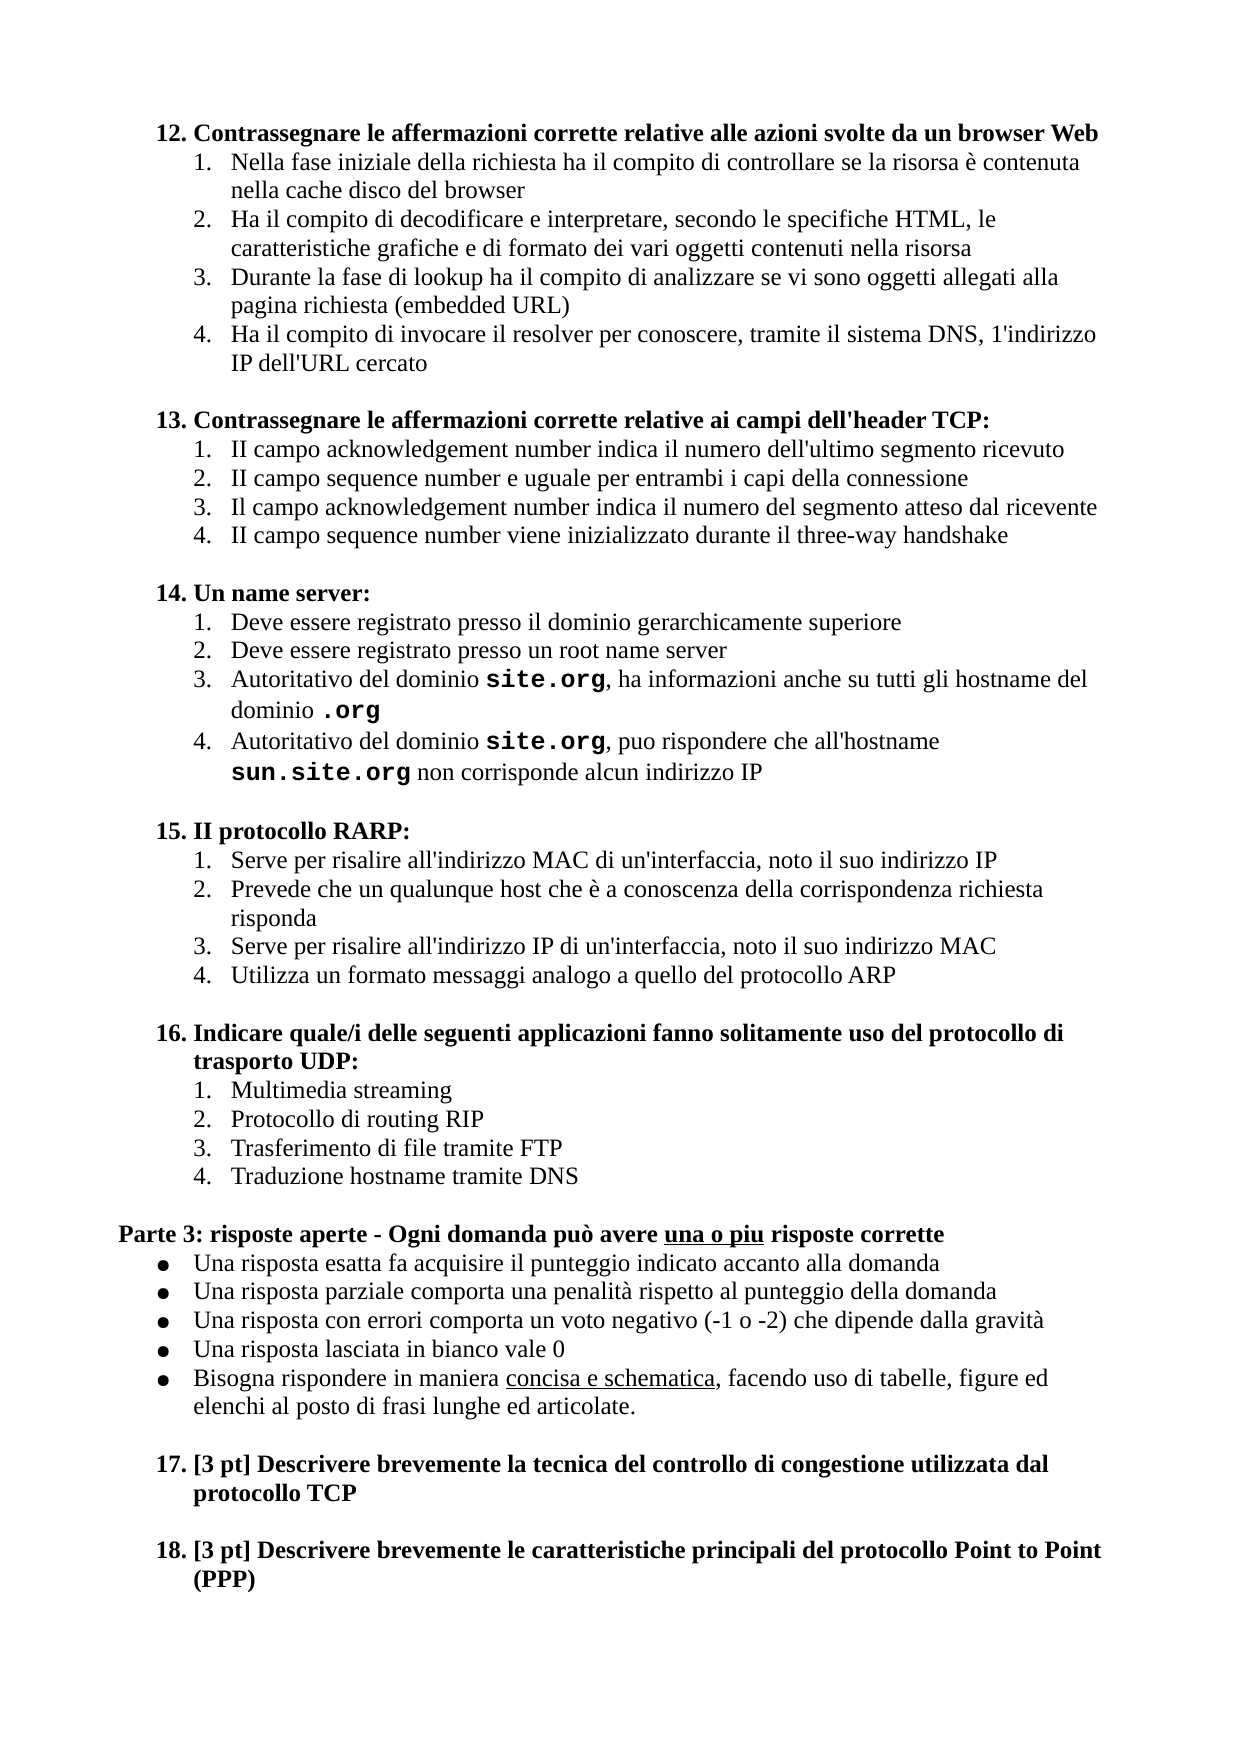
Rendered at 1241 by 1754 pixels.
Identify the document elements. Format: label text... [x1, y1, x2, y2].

list Ha il compito di decodificare e interpretare, secondo le specifiche HTML, le caratteristiche grafiche e di formato dei vari oggetti contenuti nella risorsa [193, 204, 1122, 262]
list Traduzione hostname tramite DNS [193, 1161, 1122, 1190]
list II campo sequence number e uguale per entrambi i capi della connessione [193, 463, 1122, 492]
list Multimedia streaming [193, 1075, 1122, 1104]
list Nella fase iniziale della richiesta ha il compito di controllare se la risorsa è contenuta nella cache disco del browser [193, 147, 1122, 204]
list Una risposta lasciata in bianco vale 0 [156, 1334, 1122, 1363]
list Una risposta con errori comporta un voto negativo (-1 o -2) che dipende dalla gravità [156, 1305, 1122, 1334]
list Il campo acknowledgement number indica il numero del segmento atteso dal ricevente [193, 492, 1122, 521]
list Utilizza un formato messaggi analogo a quello del protocollo ARP [193, 960, 1122, 989]
list Serve per risalire all'indirizzo IP di un'interfaccia, noto il suo indirizzo MAC [193, 931, 1122, 960]
list Autoritativo del dominio site.org, puo rispondere che all'hostname sun.site.org non corrisponde alcun indirizzo IP [193, 726, 1122, 788]
list Contrassegnare le affermazioni corrette relative ai campi dell'header TCP: [156, 406, 1122, 434]
list [3 pt] Descrivere brevemente le caratteristiche principali del protocollo Point to Point (PPP) [156, 1535, 1122, 1593]
text Parte 3: risposte aperte - Ogni domanda può avere una o piu risposte corrette [118, 1219, 1122, 1248]
list Durante la fase di lookup ha il compito di analizzare se vi sono oggetti allegati alla pagina richiesta (embedded URL) [193, 262, 1122, 319]
list Autoritativo del dominio site.org, ha informazioni anche su tutti gli hostname del dominio .org [193, 664, 1122, 726]
list Una risposta parziale comporta una penalità rispetto al punteggio della domanda [156, 1276, 1122, 1305]
list Un name server: [156, 578, 1122, 607]
list [3 pt] Descrivere brevemente la tecnica del controllo di congestione utilizzata dal protocollo TCP [156, 1449, 1122, 1506]
list Una risposta esatta fa acquisire il punteggio indicato accanto alla domanda [156, 1248, 1122, 1276]
list Serve per risalire all'indirizzo MAC di un'interfaccia, noto il suo indirizzo IP [193, 845, 1122, 874]
list Trasferimento di file tramite FTP [193, 1133, 1122, 1161]
list Bisogna rispondere in maniera concisa e schematica, facendo uso di tabelle, figure ed elenchi al posto di frasi lunghe ed articolate. [156, 1363, 1122, 1420]
list Protocollo di routing RIP [193, 1104, 1122, 1133]
list II campo sequence number viene inizializzato durante il three-way handshake [193, 521, 1122, 549]
list II protocollo RARP: [156, 816, 1122, 845]
list Deve essere registrato presso il dominio gerarchicamente superiore [193, 607, 1122, 636]
list Prevede che un qualunque host che è a conoscenza della corrispondenza richiesta risponda [193, 874, 1122, 931]
list Ha il compito di invocare il resolver per conoscere, tramite il sistema DNS, 1'indirizzo IP dell'URL cercato [193, 319, 1122, 377]
list Indicare quale/i delle seguenti applicazioni fanno solitamente uso del protocollo di trasporto UDP: [156, 1018, 1122, 1075]
list Deve essere registrato presso un root name server [193, 636, 1122, 664]
list II campo acknowledgement number indica il numero dell'ultimo segmento ricevuto [193, 434, 1122, 463]
list Contrassegnare le affermazioni corrette relative alle azioni svolte da un browser Web [156, 118, 1122, 147]
